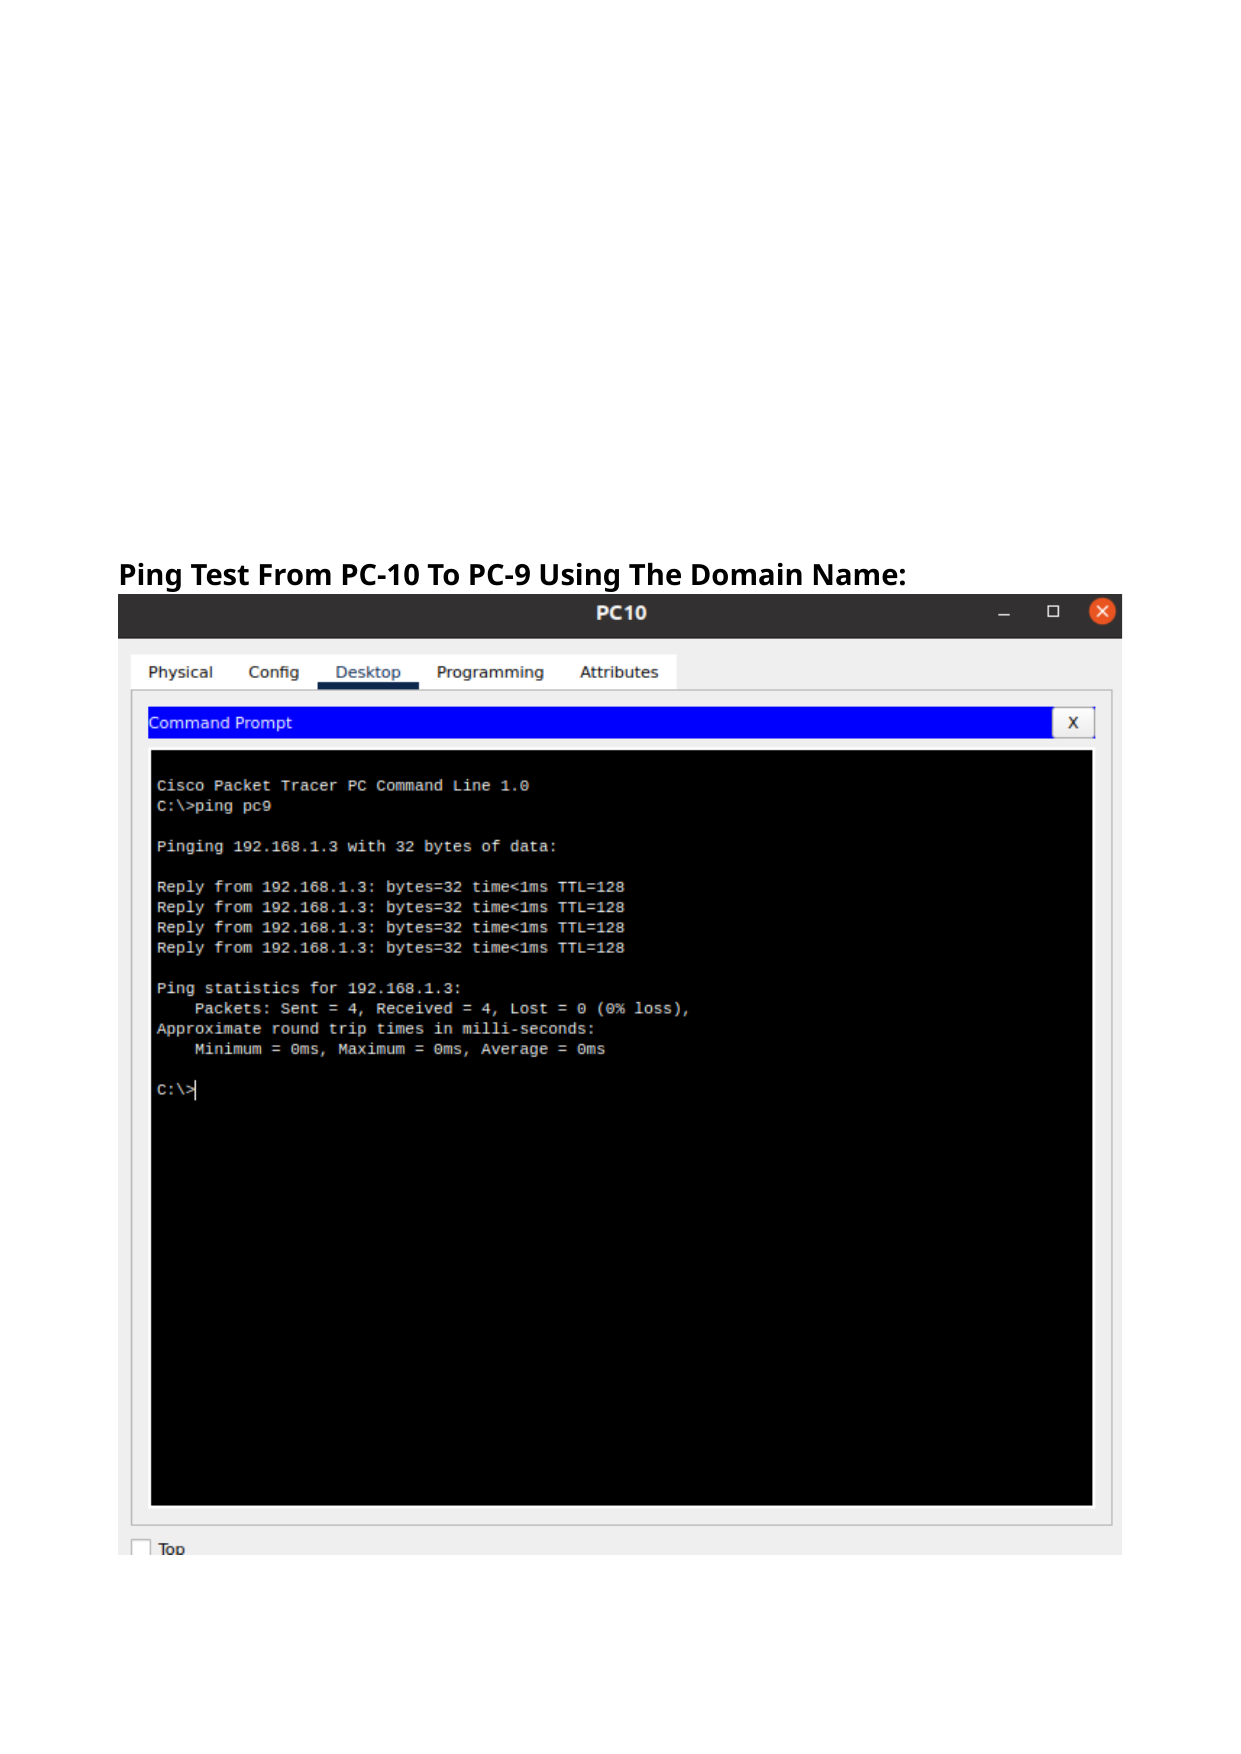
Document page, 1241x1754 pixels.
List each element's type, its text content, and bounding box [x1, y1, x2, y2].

picture [118, 594, 1123, 1555]
text Ping Test From PC-10 To PC-9 Using The Domain Name: [118, 555, 1122, 594]
